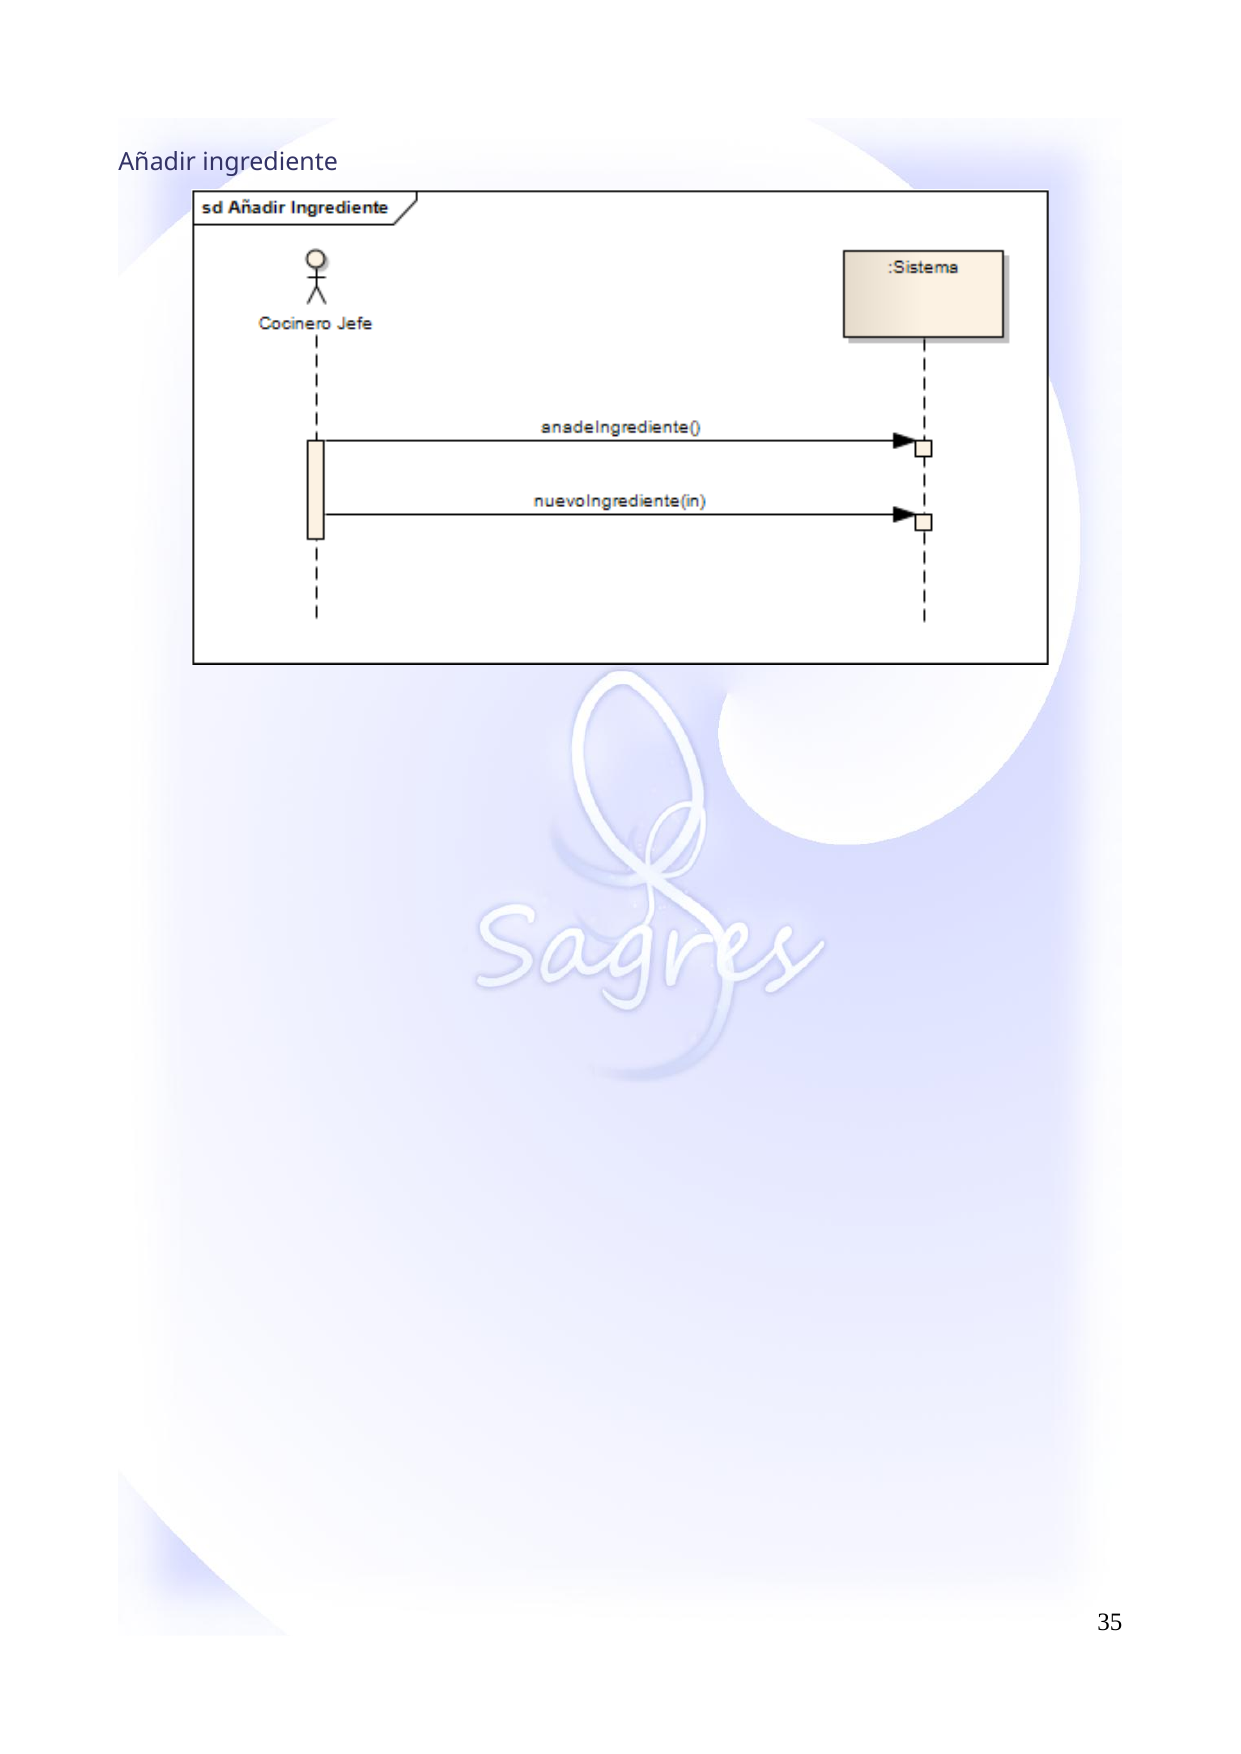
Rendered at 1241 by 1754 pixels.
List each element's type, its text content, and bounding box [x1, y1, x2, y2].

picture [118, 177, 1122, 1636]
subtitle Añadir ingrediente [118, 143, 1122, 177]
picture [118, 118, 1122, 143]
